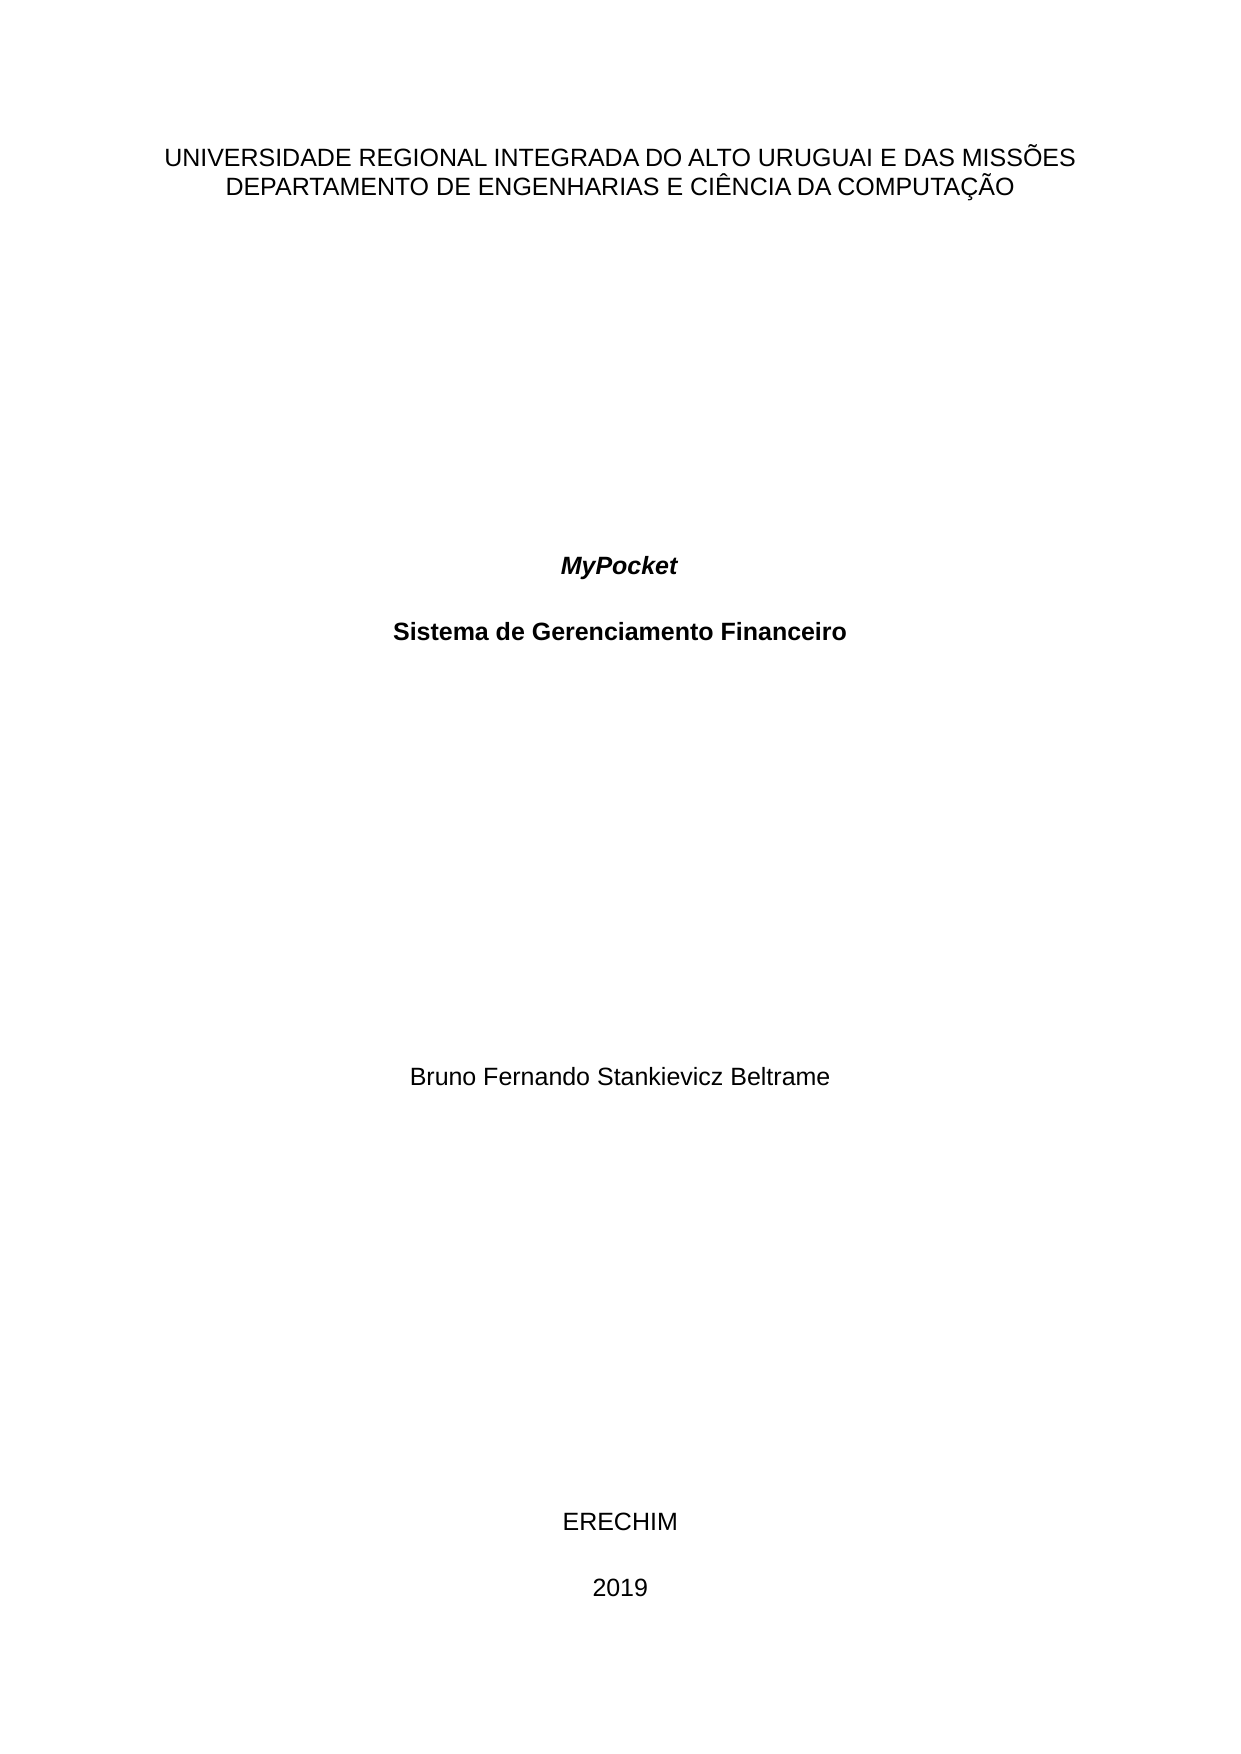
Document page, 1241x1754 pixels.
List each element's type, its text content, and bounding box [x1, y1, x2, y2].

title MyPocket [118, 551, 1122, 579]
title Sistema de Gerenciamento Financeiro [118, 617, 1122, 646]
title Bruno Fernando Stankievicz Beltrame [118, 1062, 1122, 1091]
title 2019 [118, 1573, 1122, 1602]
title ERECHIM [118, 1507, 1122, 1536]
title UNIVERSIDADE REGIONAL INTEGRADA DO ALTO URUGUAI E DAS MISSÕES DEPARTAMENTO DE ENGENHARIAS E CIÊNCIA DA COMPUTAÇÃO [118, 143, 1122, 201]
